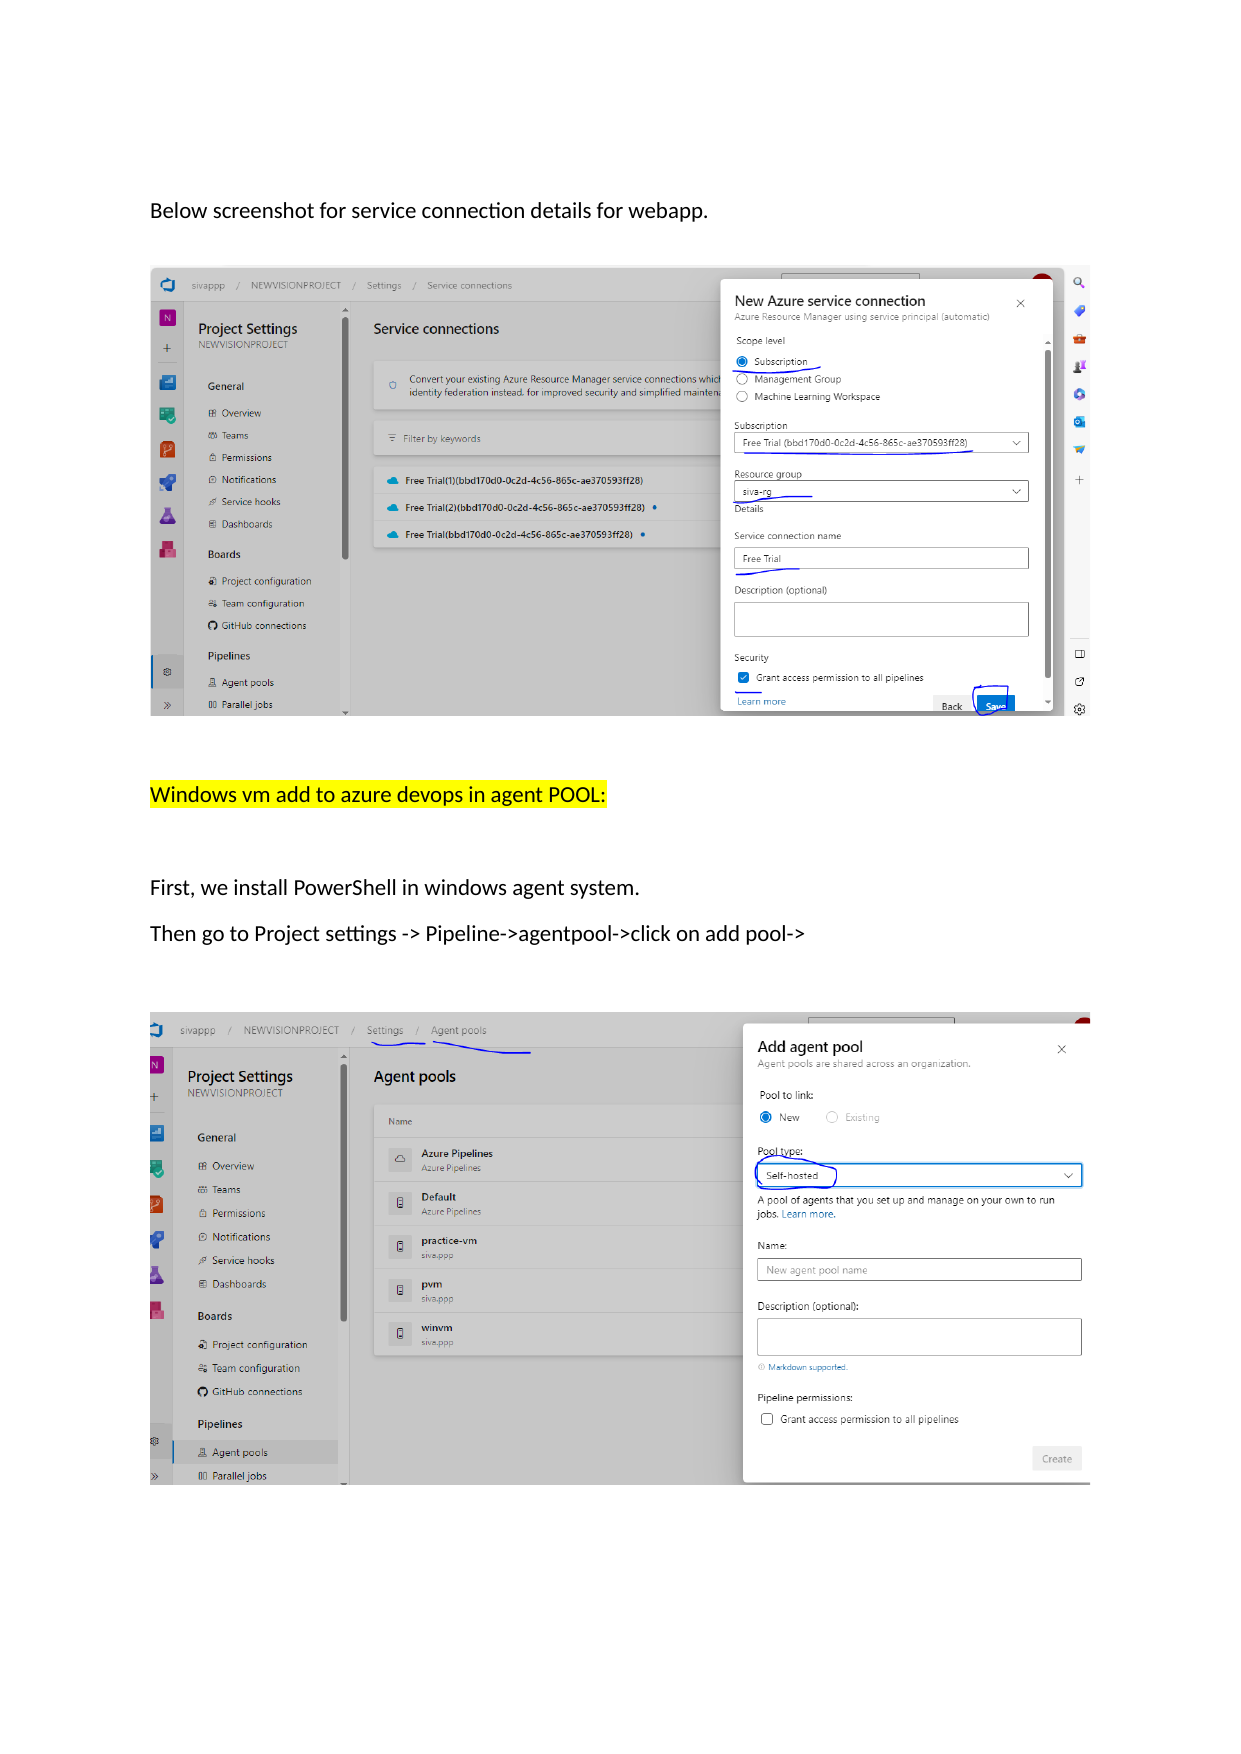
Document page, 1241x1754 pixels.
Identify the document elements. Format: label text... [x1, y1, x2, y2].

text First, we install PowerShell in windows agent system. [150, 873, 1090, 901]
text Then go to Project settings -> Pipeline->agentpool->click on add pool-> [150, 919, 1090, 947]
text Windows vm add to azure devops in agent POOL: [150, 780, 1090, 808]
text Below screenshot for service connection details for webapp. [150, 196, 1090, 224]
